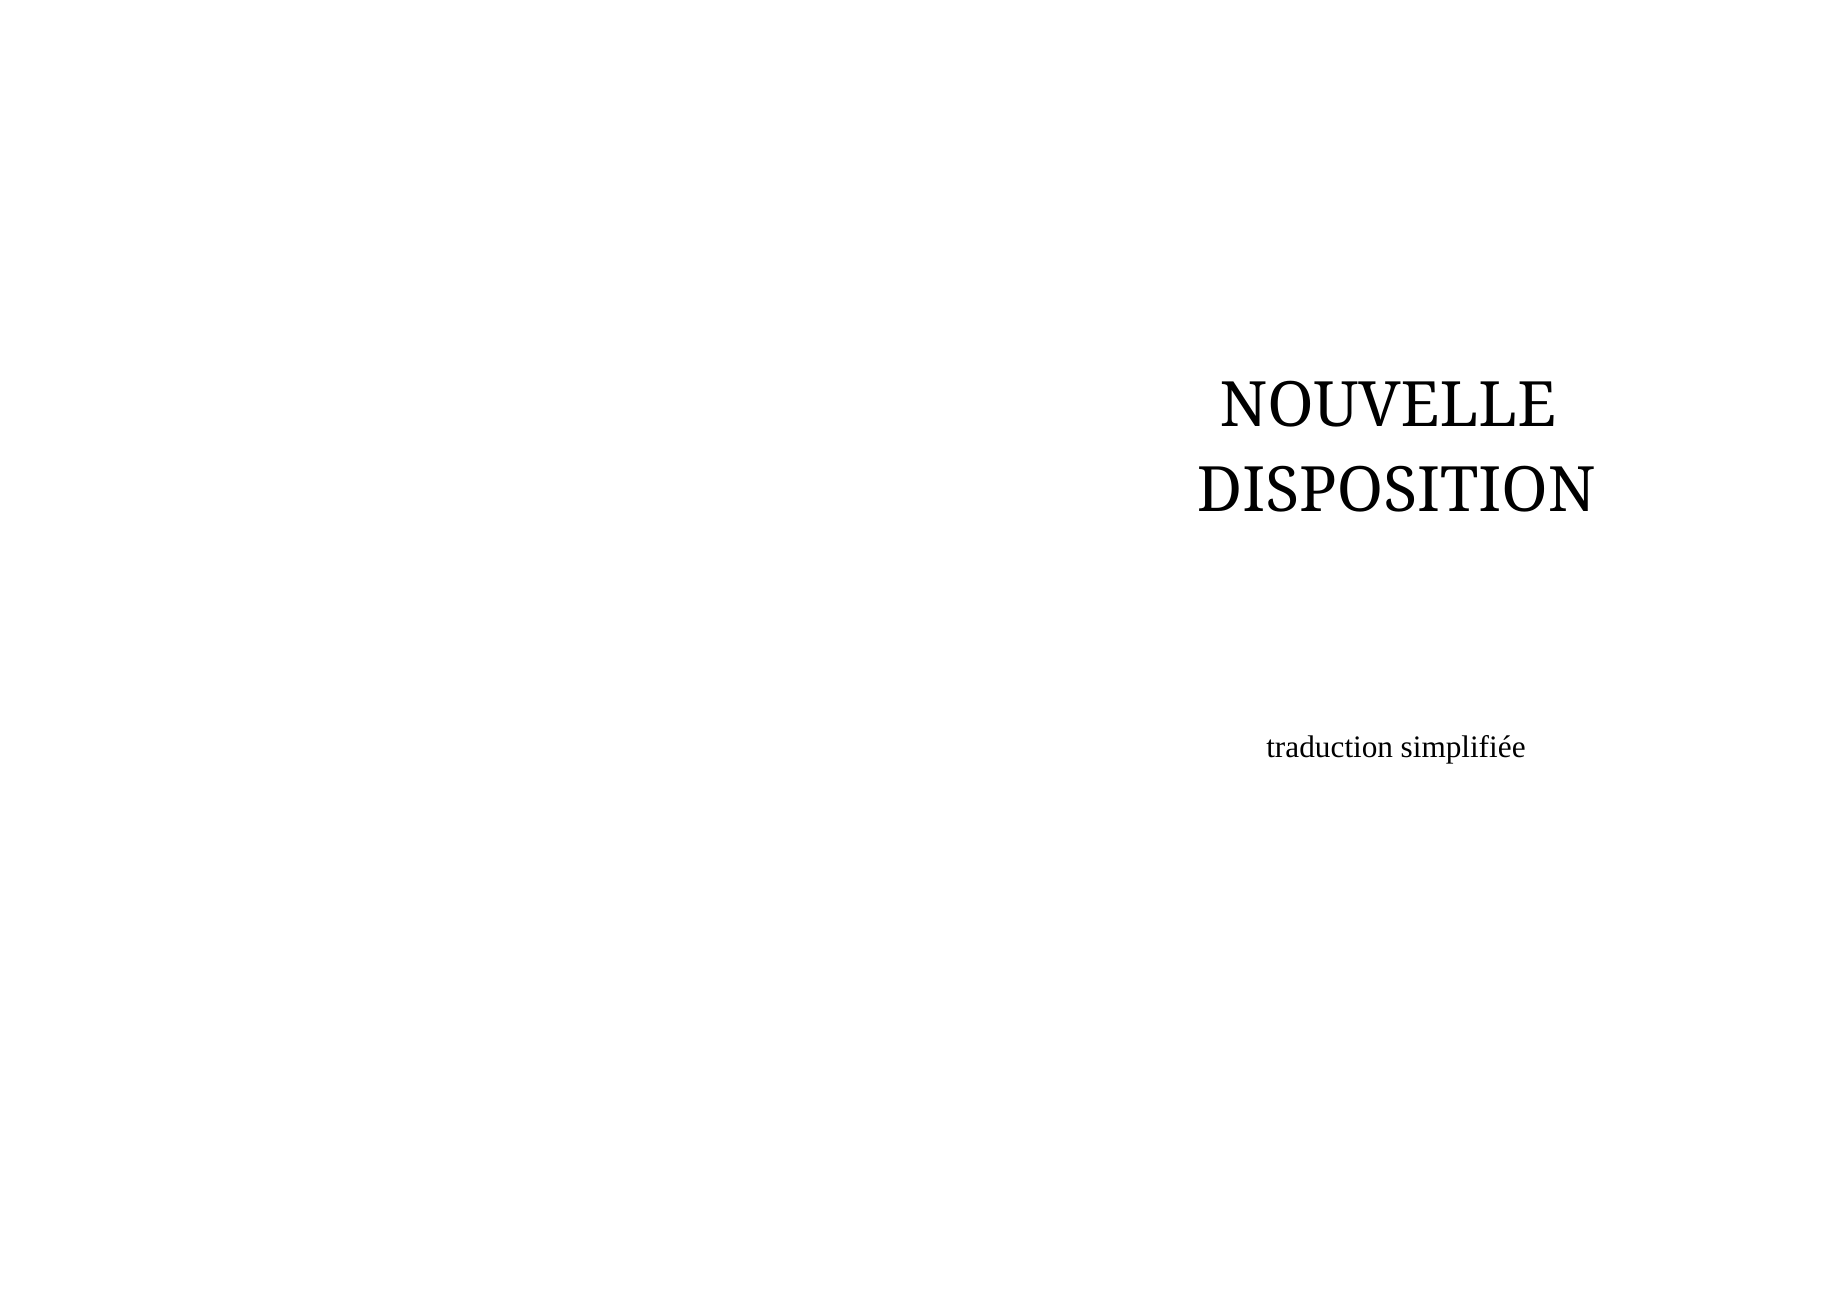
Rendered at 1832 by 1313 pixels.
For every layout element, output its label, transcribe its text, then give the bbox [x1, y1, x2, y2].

text traduction simplifiée [979, 728, 1813, 764]
text NOUVELLE [979, 359, 1813, 444]
text DISPOSITION [979, 444, 1813, 529]
